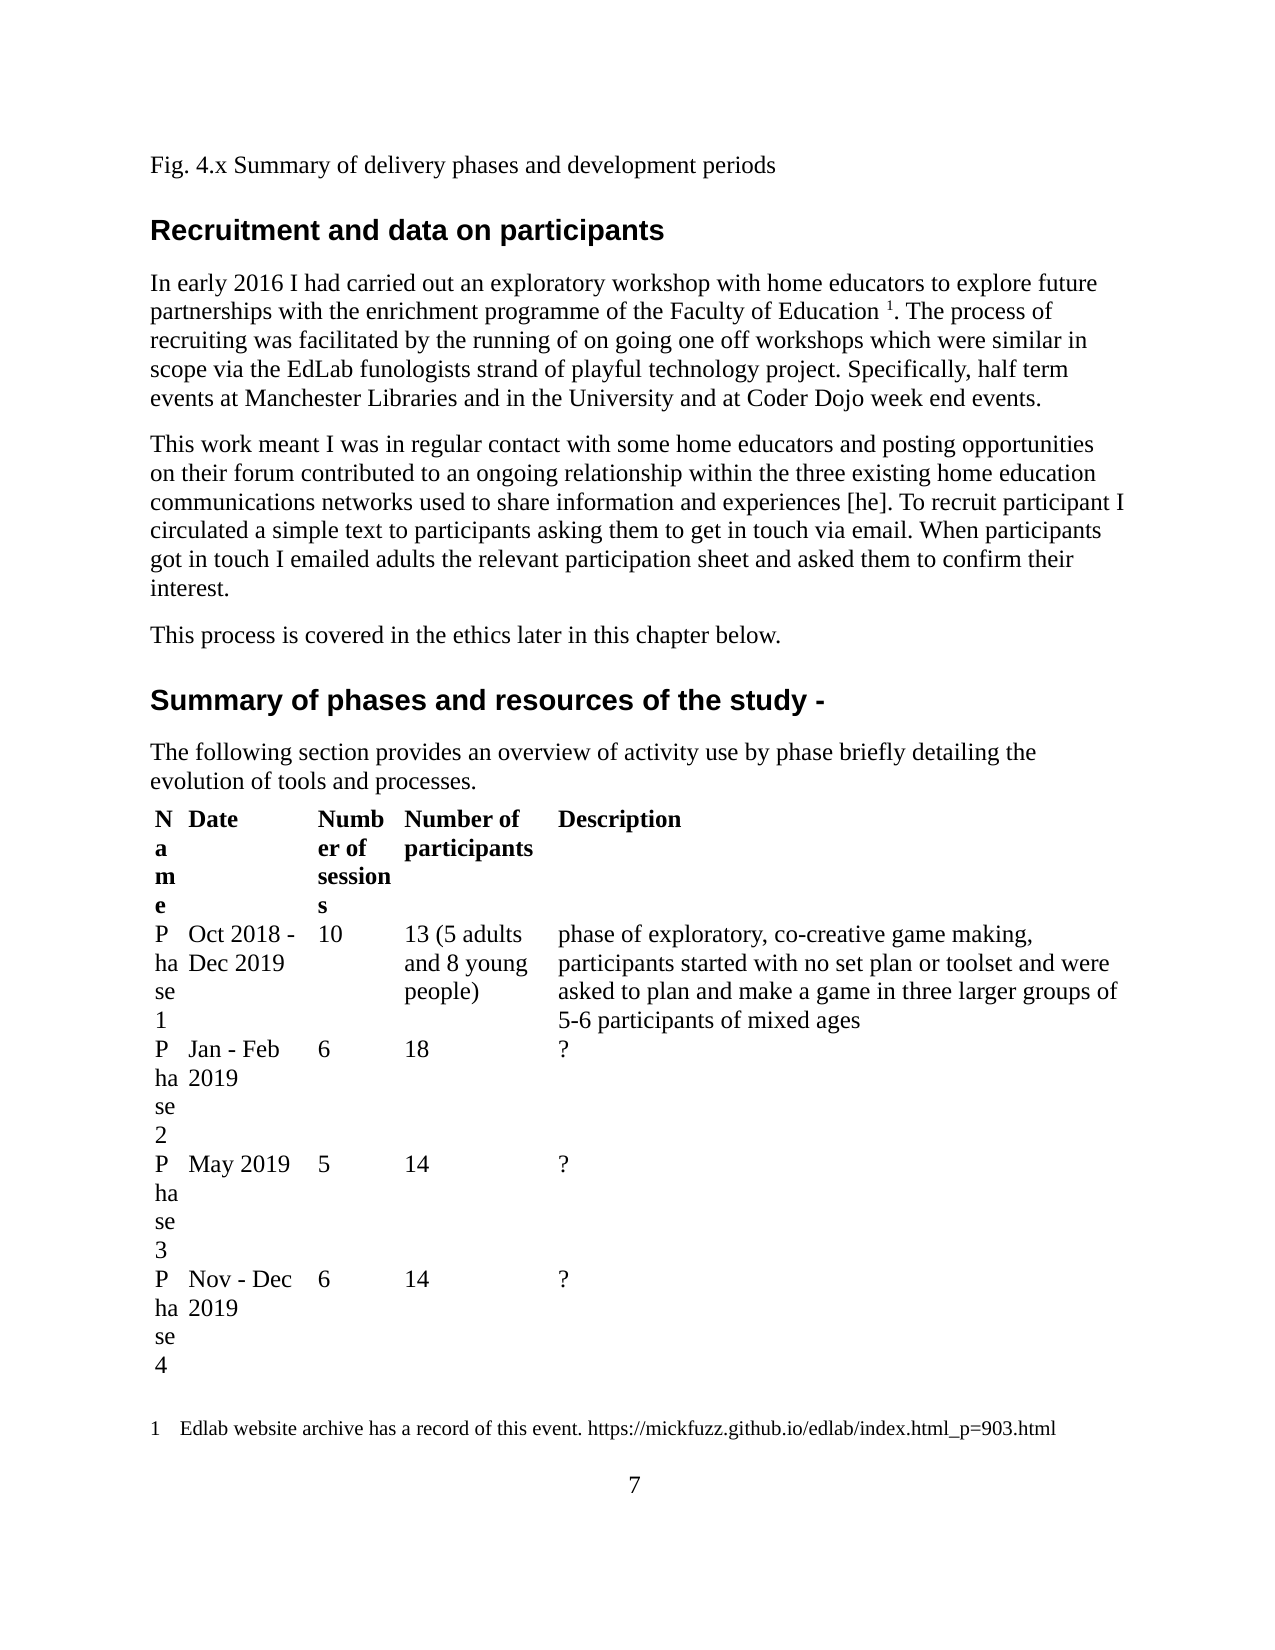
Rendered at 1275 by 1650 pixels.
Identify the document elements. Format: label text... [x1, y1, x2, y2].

table_cell 5 [313, 1149, 400, 1264]
table_cell Oct 2018 - Dec 2019 [184, 919, 313, 1034]
table_cell 6 [313, 1264, 400, 1379]
subtitle Recruitment and data on participants [150, 213, 1125, 246]
text The following section provides an overview of activity use by phase briefly detailing the evolution of tools and processes. [150, 737, 1125, 795]
table_header Number of sessions [313, 804, 400, 919]
table_cell Phase 1 [150, 919, 183, 1034]
table_cell 10 [313, 919, 400, 1034]
table_header Description [553, 804, 1125, 919]
table_cell Phase 4 [150, 1264, 183, 1379]
table_cell 18 [400, 1034, 553, 1149]
text Fig. 4.x Summary of delivery phases and development periods [150, 150, 1125, 179]
text This process is covered in the ethics later in this chapter below. [150, 620, 1125, 648]
table_cell 14 [400, 1264, 553, 1379]
table_cell phase of exploratory, co-creative game making, participants started with no set plan or toolset and were asked to plan and make a game in three larger groups of 5-6 participants of mixed ages [553, 919, 1125, 1034]
table_cell Jan - Feb 2019 [184, 1034, 313, 1149]
table_cell Nov - Dec 2019 [184, 1264, 313, 1379]
table_cell Phase 2 [150, 1034, 183, 1149]
text This work meant I was in regular contact with some home educators and posting opportunities on their forum contributed to an ongoing relationship within the three existing home education communications networks used to share information and experiences [he]. To recruit participant I circulated a simple text to participants asking them to get in touch via email. When participants got in touch I emailed adults the relevant participation sheet and asked them to confirm their interest. [150, 429, 1125, 602]
table_cell May 2019 [184, 1149, 313, 1264]
table_cell 6 [313, 1034, 400, 1149]
table_cell ? [553, 1264, 1125, 1379]
table_cell 13 (5 adults and 8 young people) [400, 919, 553, 1034]
table_header Number of participants [400, 804, 553, 919]
table_header Name [150, 804, 183, 919]
table_cell 14 [400, 1149, 553, 1264]
table_cell ? [553, 1034, 1125, 1149]
text Edlab website archive has a record of this event. https://mickfuzz.github.io/edlab/index.html_p=903.html [150, 1416, 1125, 1440]
subtitle Summary of phases and resources of the study - [150, 682, 1125, 716]
table_cell Phase 3 [150, 1149, 183, 1264]
table_cell ? [553, 1149, 1125, 1264]
text In early 2016 I had carried out an exploratory workshop with home educators to explore future partnerships with the enrichment programme of the Faculty of Education . The process of recruiting was facilitated by the running of on going one off workshops which were similar in scope via the EdLab funologists strand of playful technology project. Specifically, half term events at Manchester Libraries and in the University and at Coder Dojo week end events. [150, 268, 1125, 411]
table_header Date [184, 804, 313, 919]
